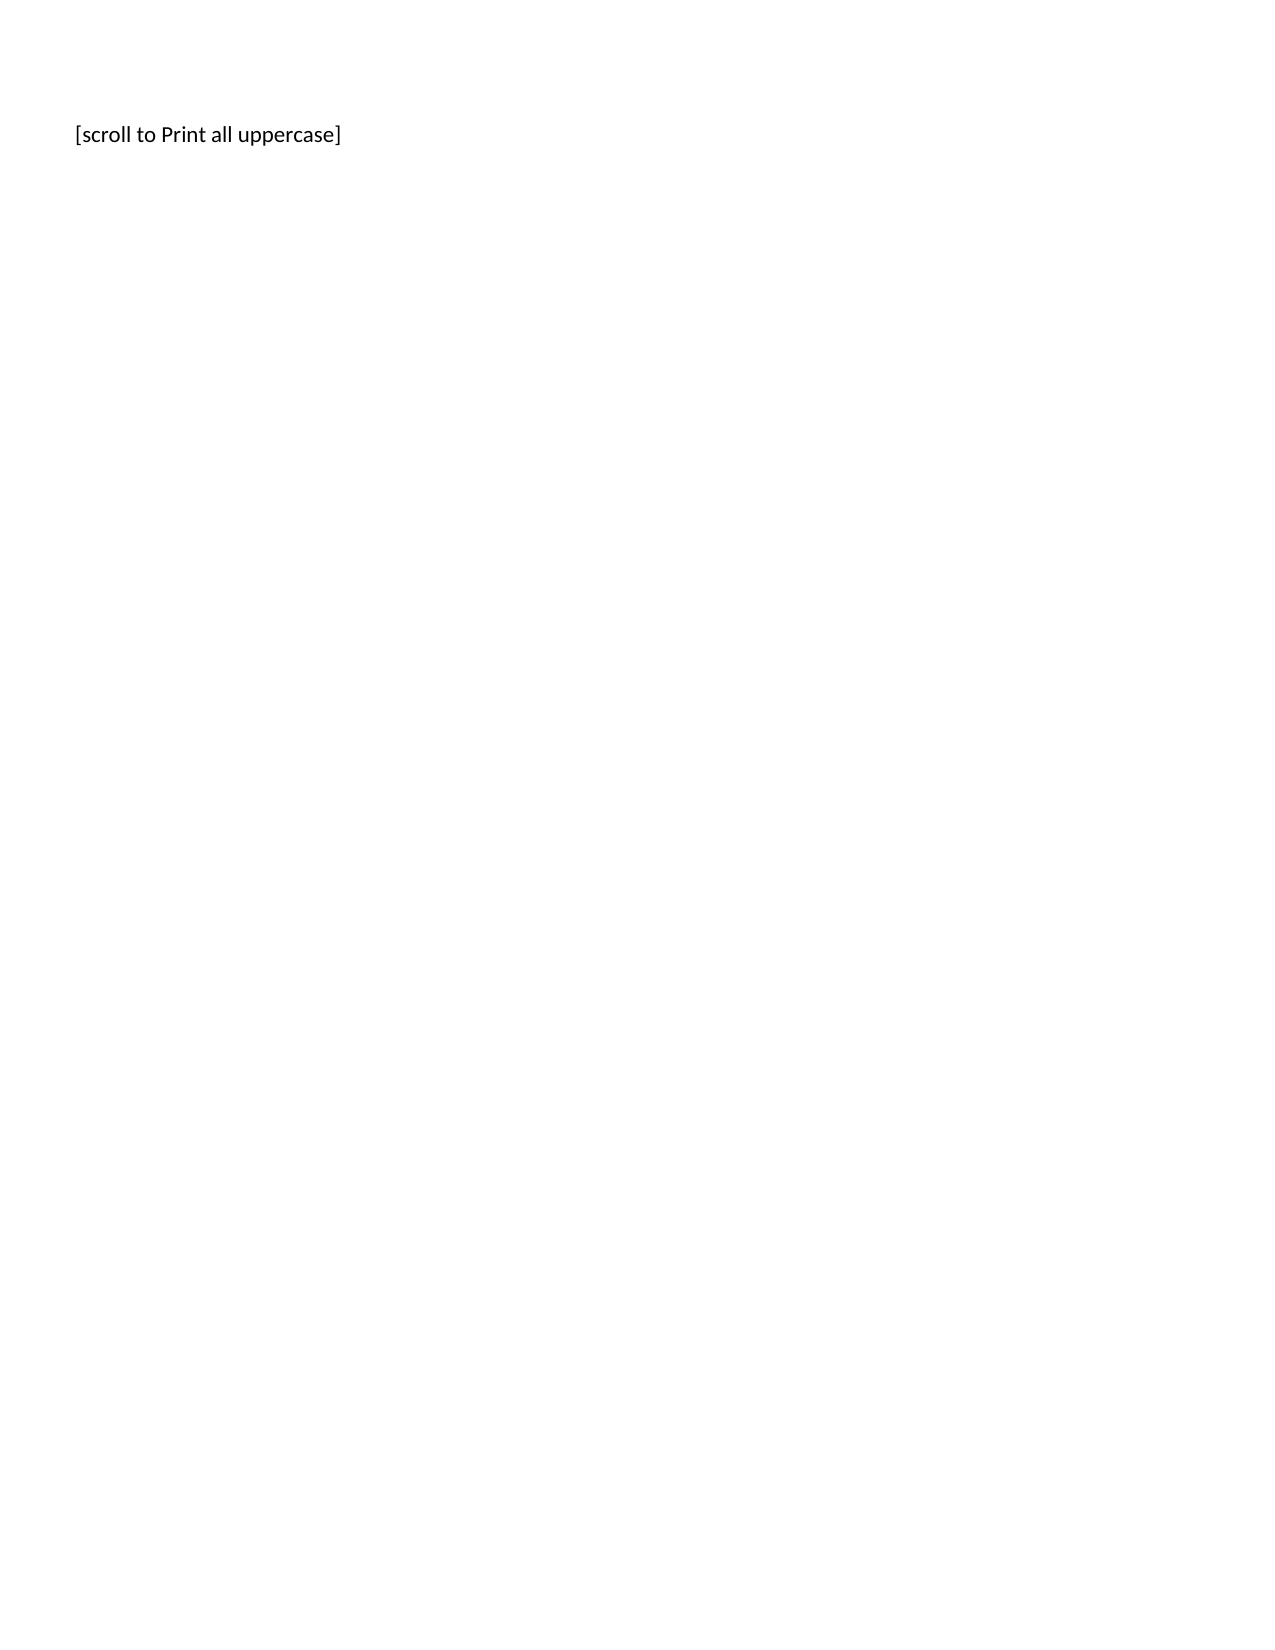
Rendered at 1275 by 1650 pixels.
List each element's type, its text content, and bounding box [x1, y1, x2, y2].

text [scroll to Print all uppercase] [75, 120, 1200, 148]
